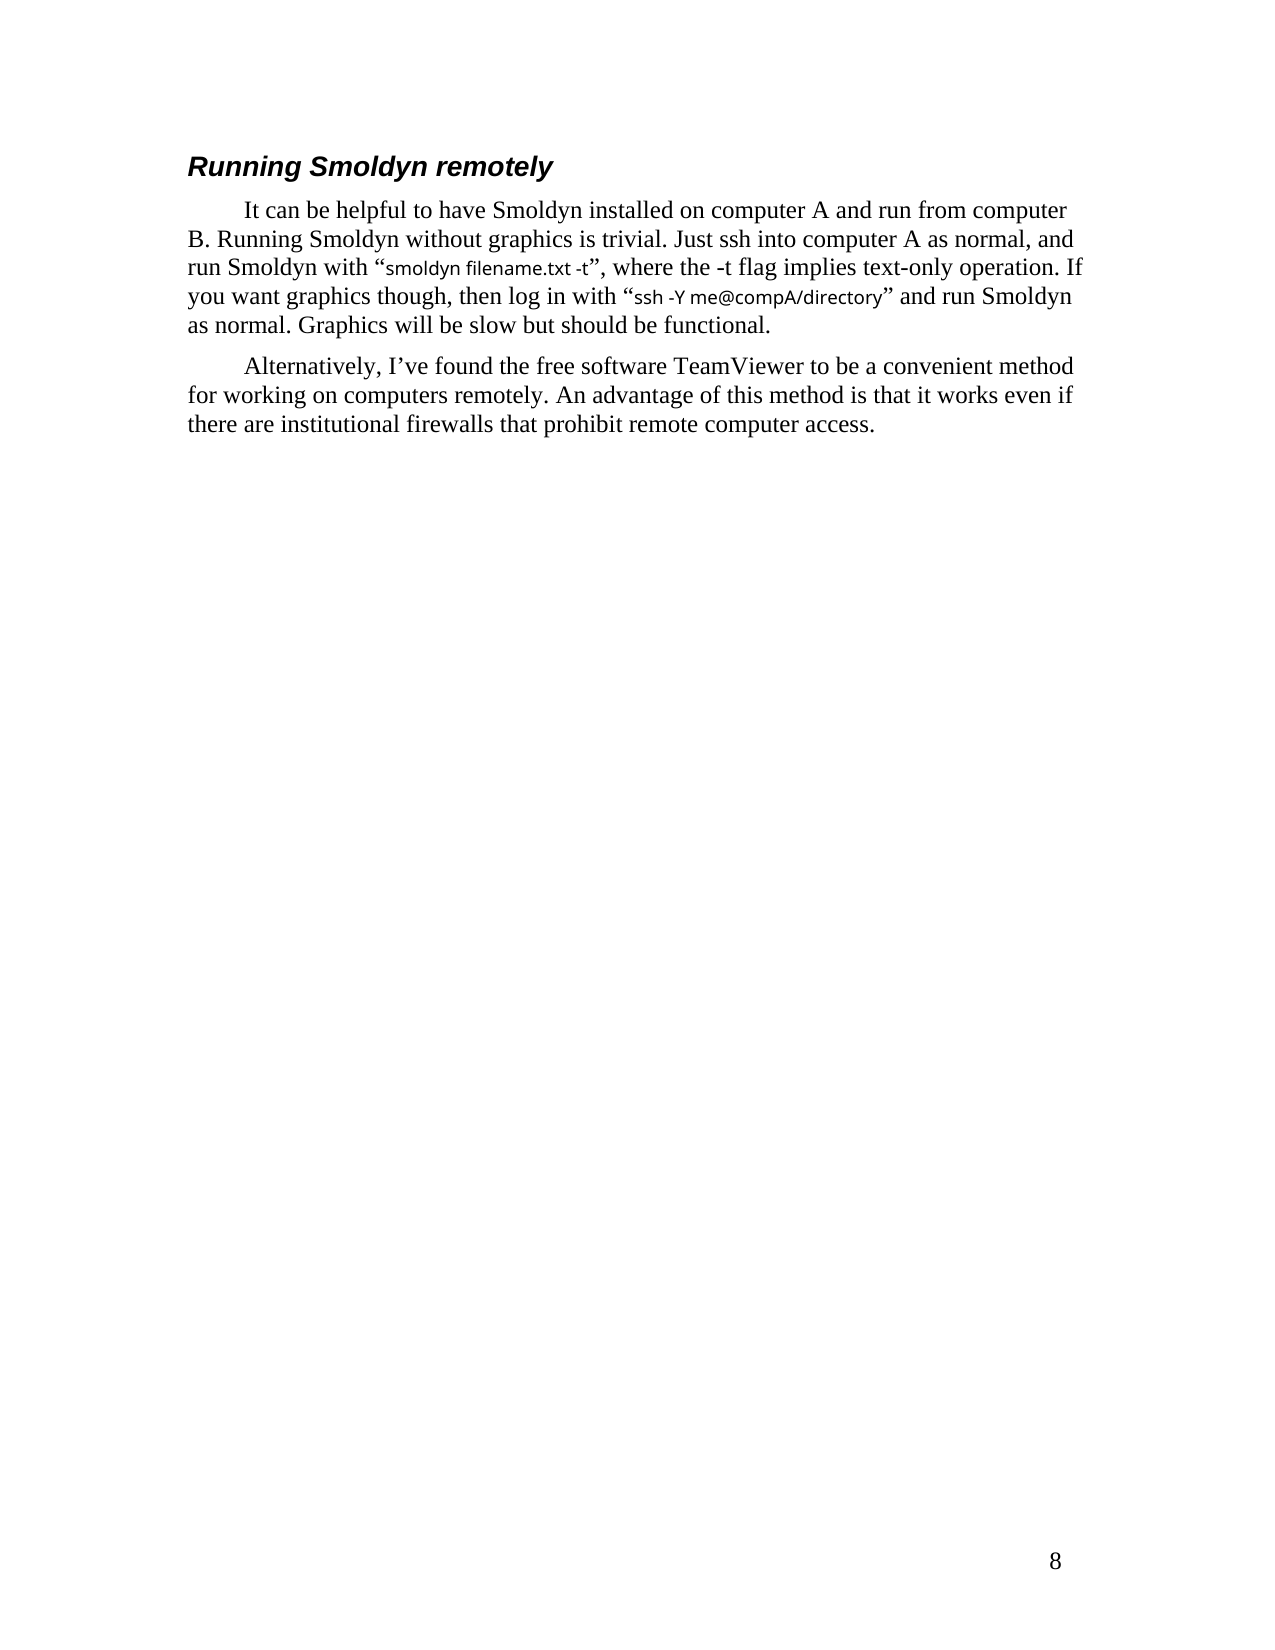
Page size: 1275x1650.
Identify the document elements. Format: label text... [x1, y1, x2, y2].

text It can be helpful to have Smoldyn installed on computer A and run from computer B. Running Smoldyn without graphics is trivial. Just ssh into computer A as normal, and run Smoldyn with “smoldyn filename.txt -t”, where the -t flag implies text-only operation. If you want graphics though, then log in with “ssh -Y me@compA/directory” and run Smoldyn as normal. Graphics will be slow but should be functional. [187, 195, 1087, 339]
subtitle Running Smoldyn remotely [187, 150, 1087, 182]
text Alternatively, I’ve found the free software TeamViewer to be a convenient method for working on computers remotely. An advantage of this method is that it works even if there are institutional firewalls that prohibit remote computer access. [187, 351, 1087, 437]
